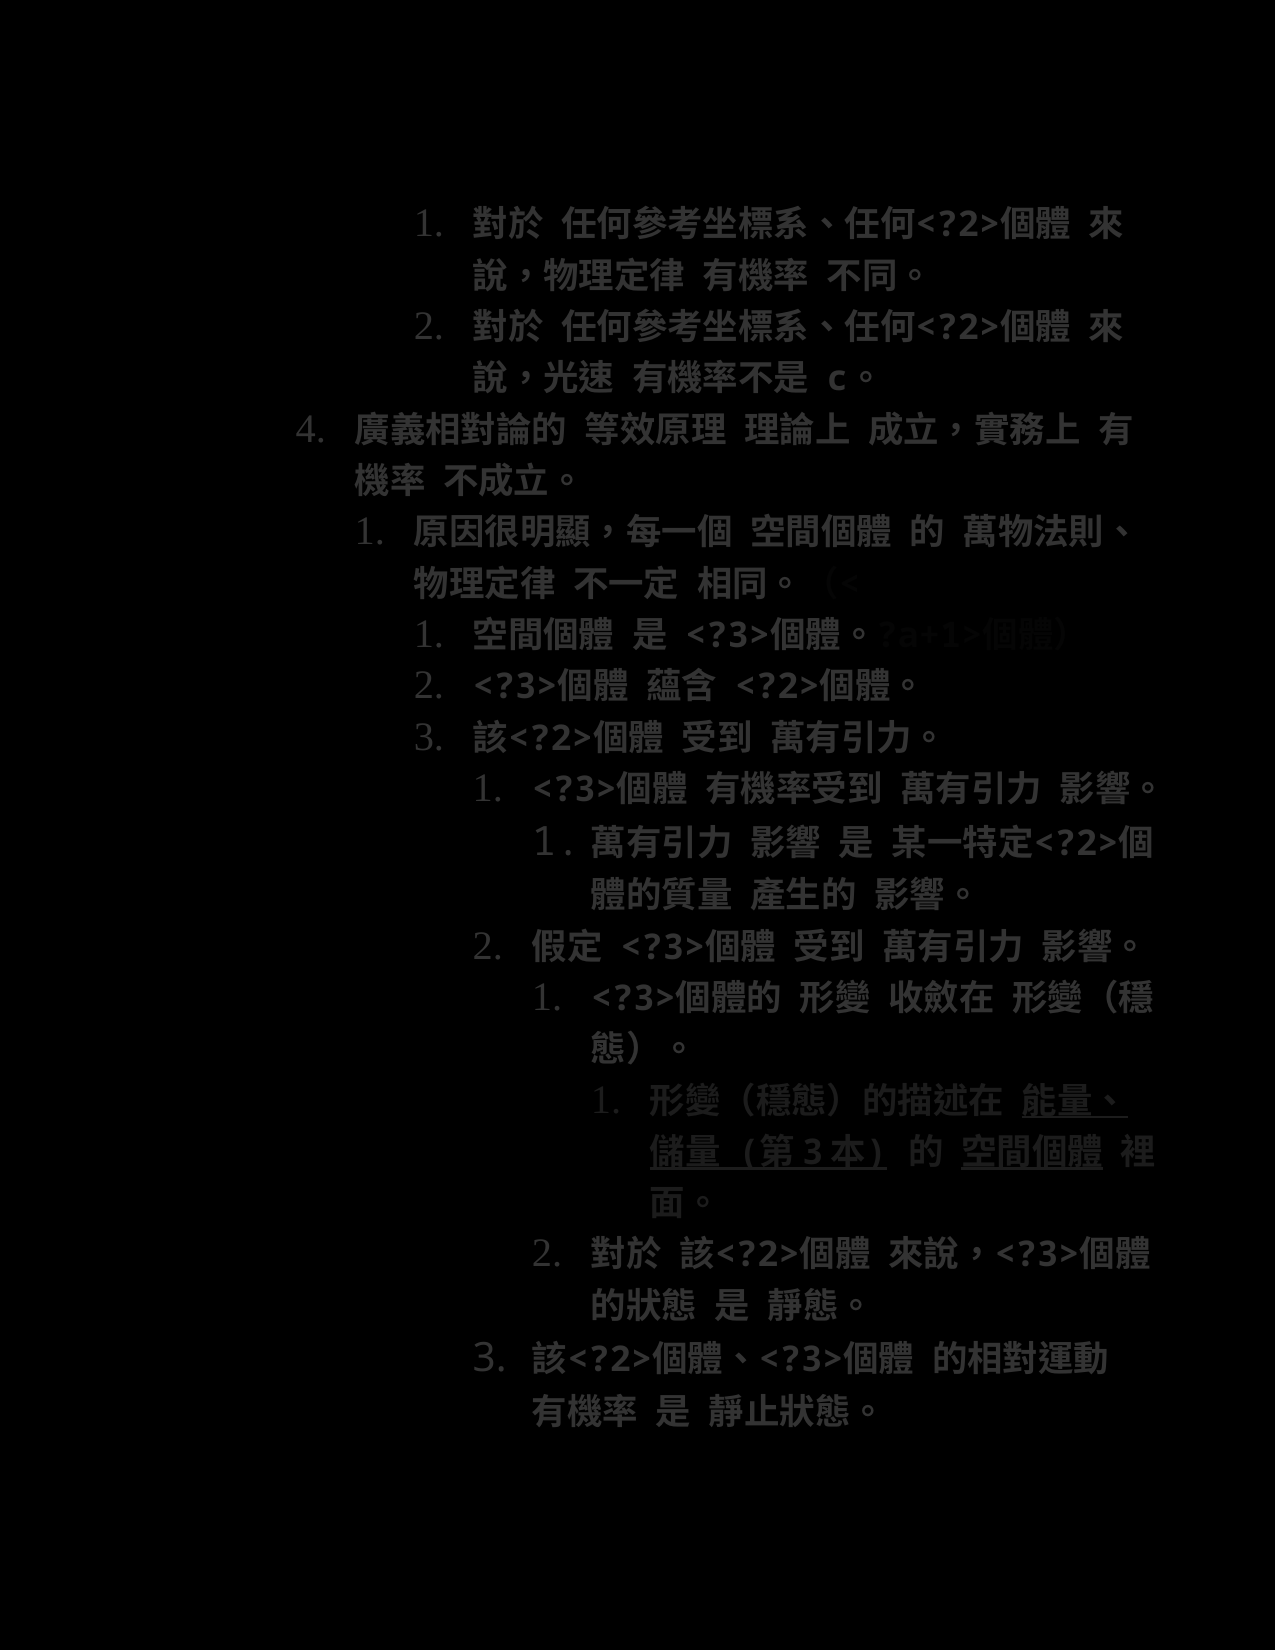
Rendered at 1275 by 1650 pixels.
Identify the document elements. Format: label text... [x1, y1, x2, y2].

list 對於 任何參考坐標系、任何<?2>個體 來說，光速 有機率不是 c。 [413, 298, 1157, 401]
list 假定 <?3>個體 受到 萬有引力 影響。 [472, 918, 1157, 969]
list 對於 該<?2>個體 來說，<?3>個體的狀態 是 靜態。 [532, 1226, 1157, 1328]
list 該<?2>個體、<?3>個體 的相對運動 有機率 是 靜止狀態。 [472, 1328, 1157, 1435]
list 空間個體 是 <?3>個體。?a+1>個體） [413, 606, 1157, 658]
list <?3>個體的 形變 收斂在 形變（穩態）。 [532, 969, 1157, 1072]
list <?3>個體 蘊含 <?2>個體。 [413, 658, 1157, 709]
list 廣義相對論的 等效原理 理論上 成立，實務上 有機率 不成立。 [295, 401, 1157, 504]
list 對於 任何參考坐標系、任何<?2>個體 來說，物理定律 有機率 不同。 [413, 196, 1157, 298]
list 原因很明顯，每一個 空間個體 的 萬物法則、物理定律 不一定 相同。（< [354, 504, 1157, 606]
list <?3>個體 有機率受到 萬有引力 影響。 [472, 760, 1157, 812]
list 形變（穩態）的描述在 能量、儲量 (第3本) 的 空間個體 裡面。 [591, 1072, 1157, 1226]
list 萬有引力 影響 是 某一特定<?2>個體的質量 產生的 影響。 [532, 812, 1157, 918]
list 該<?2>個體 受到 萬有引力。 [413, 709, 1157, 760]
